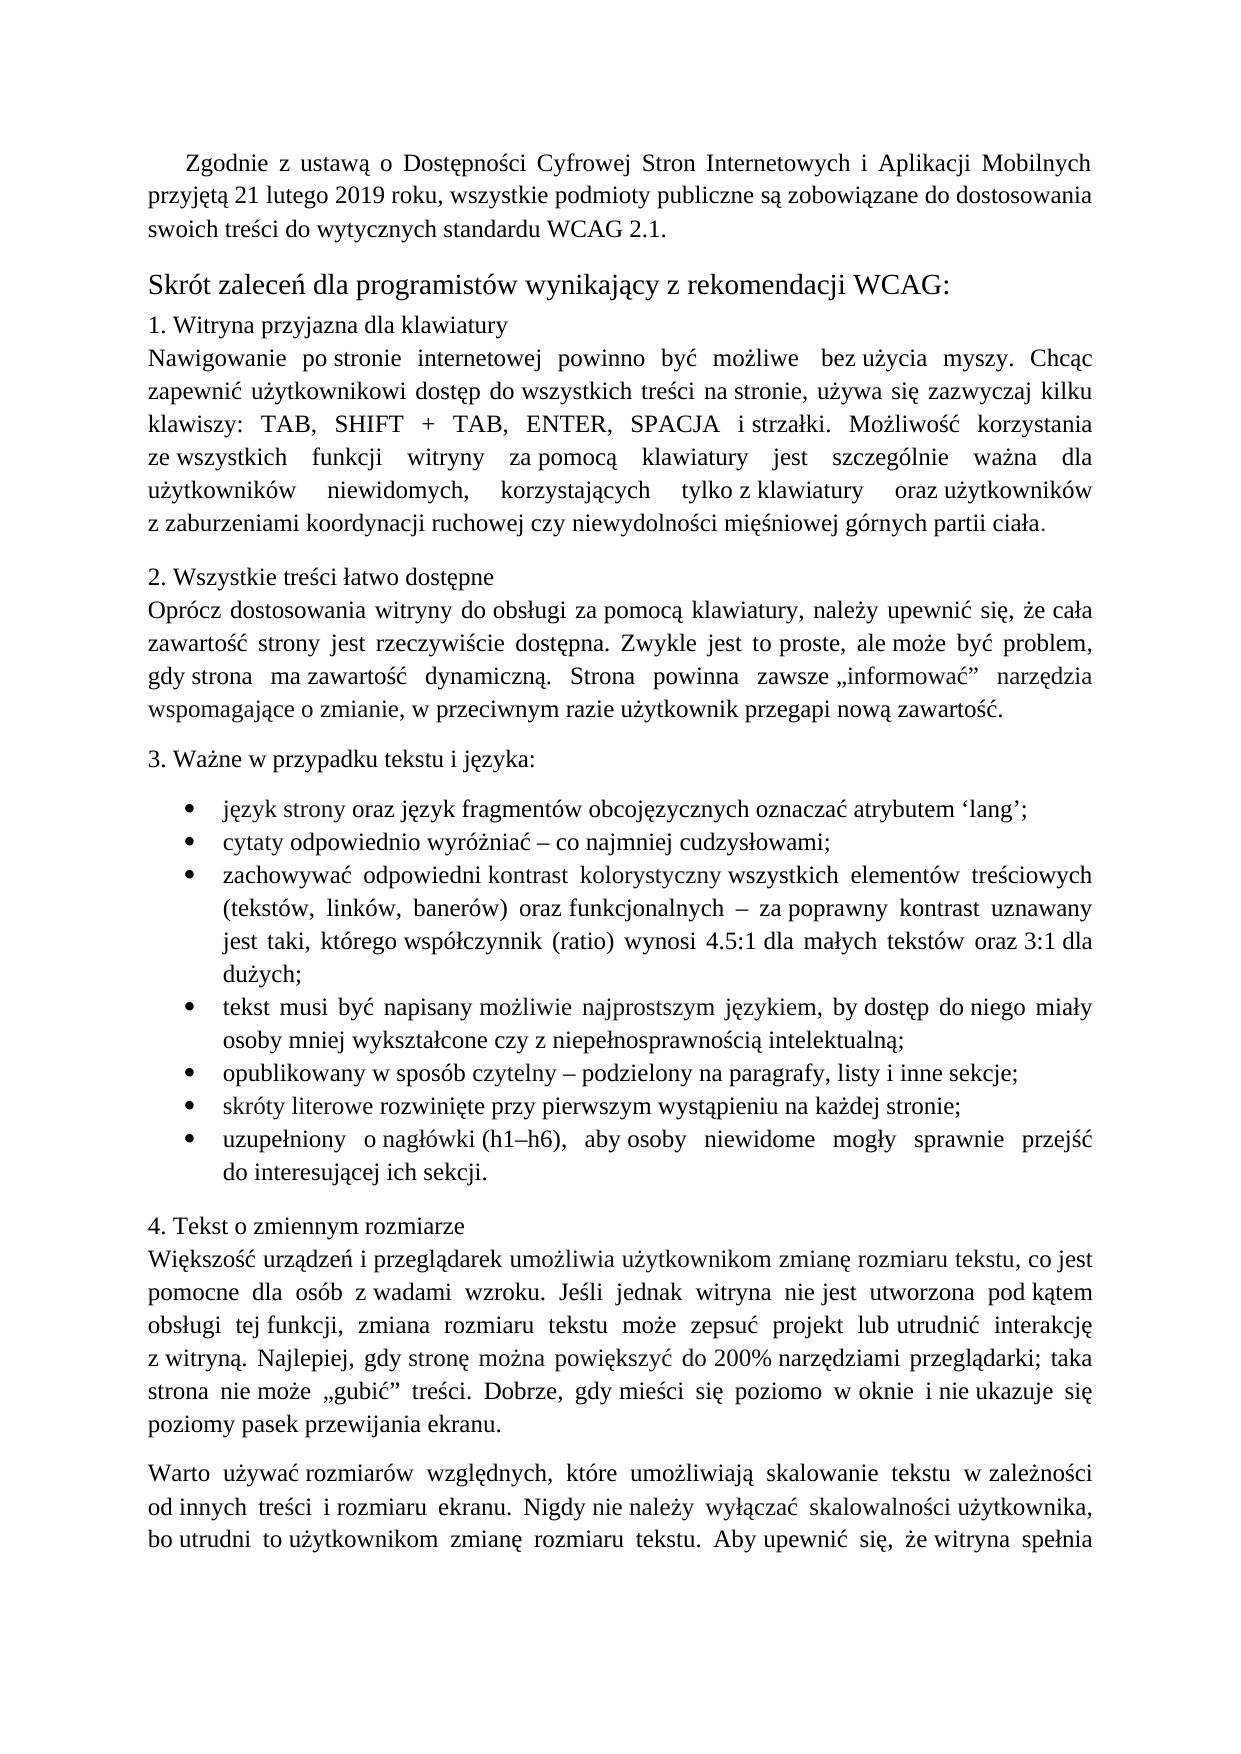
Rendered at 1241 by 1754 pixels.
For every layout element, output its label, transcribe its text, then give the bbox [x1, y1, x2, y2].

text Oprócz dostosowania witryny do obsługi za pomocą klawiatury, należy upewnić się, że cała zawartość strony jest rzeczywiście dostępna. Zwykle jest to proste, ale może być problem, gdy strona ma zawartość dynamiczną. Strona powinna zawsze „informować” narzędzia wspomagające o zmianie, w przeciwnym razie użytkownik przegapi nową zawartość. [148, 595, 1093, 723]
subtitle Skrót zaleceń dla programistów wynikający z rekomendacji WCAG: [148, 267, 1093, 301]
list uzupełniony o nagłówki (h1–h6), aby osoby niewidome mogły sprawnie przejść do interesującej ich sekcji. [185, 1124, 1093, 1186]
list tekst musi być napisany możliwie najprostszym językiem, by dostęp do niego miały osoby mniej wykształcone czy z niepełnosprawnością intelektualną; [185, 992, 1093, 1053]
subtitle 3. Ważne w przypadku tekstu i języka: [148, 744, 1093, 773]
subtitle 4. Tekst o zmiennym rozmiarze [148, 1211, 1093, 1239]
list cytaty odpowiednio wyróżniać – co najmniej cudzysłowami; [185, 827, 1093, 855]
list zachowywać odpowiedni kontrast kolorystyczny wszystkich elementów treściowych (tekstów, linków, banerów) oraz funkcjonalnych – za poprawny kontrast uznawany jest taki, którego współczynnik (ratio) wynosi 4.5:1 dla małych tekstów oraz 3:1 dla dużych; [185, 860, 1093, 987]
text Większość urządzeń i przeglądarek umożliwia użytkownikom zmianę rozmiaru tekstu, co jest pomocne dla osób z wadami wzroku. Jeśli jednak witryna nie jest utworzona pod kątem obsługi tej funkcji, zmiana rozmiaru tekstu może zepsuć projekt lub utrudnić interakcję z witryną. Najlepiej, gdy stronę można powiększyć do 200% narzędziami przeglądarki; taka strona nie może „gubić” treści. Dobrze, gdy mieści się poziomo w oknie i nie ukazuje się poziomy pasek przewijania ekranu. [148, 1244, 1093, 1438]
text Warto używać rozmiarów względnych, które umożliwiają skalowanie tekstu w zależności od innych treści i rozmiaru ekranu. Nigdy nie należy wyłączać skalowalności użytkownika, bo utrudni to użytkownikom zmianę rozmiaru tekstu. Aby upewnić się, że witryna spełnia [148, 1458, 1093, 1553]
list skróty literowe rozwinięte przy pierwszym wystąpieniu na każdej stronie; [185, 1091, 1093, 1119]
list opublikowany w sposób czytelny – podzielony na paragrafy, listy i inne sekcje; [185, 1058, 1093, 1087]
text Zgodnie z ustawą o Dostępności Cyfrowej Stron Internetowych i Aplikacji Mobilnych przyjętą 21 lutego 2019 roku, wszystkie podmioty publiczne są zobowiązane do dostosowania swoich treści do wytycznych standardu WCAG 2.1. [148, 148, 1093, 242]
text Nawigowanie po stronie internetowej powinno być możliwe bez użycia myszy. Chcąc zapewnić użytkownikowi dostęp do wszystkich treści na stronie, używa się zazwyczaj kilku klawiszy: TAB, SHIFT + TAB, ENTER, SPACJA i strzałki. Możliwość korzystania ze wszystkich funkcji witryny za pomocą klawiatury jest szczególnie ważna dla użytkowników niewidomych, korzystających tylko z klawiatury oraz użytkowników z zaburzeniami koordynacji ruchowej czy niewydolności mięśniowej górnych partii ciała. [148, 343, 1093, 537]
subtitle 1. Witryna przyjazna dla klawiatury [148, 310, 1093, 339]
subtitle 2. Wszystkie treści łatwo dostępne [148, 562, 1093, 591]
list język strony oraz język fragmentów obcojęzycznych oznaczać atrybutem ‘lang’; [185, 794, 1093, 822]
